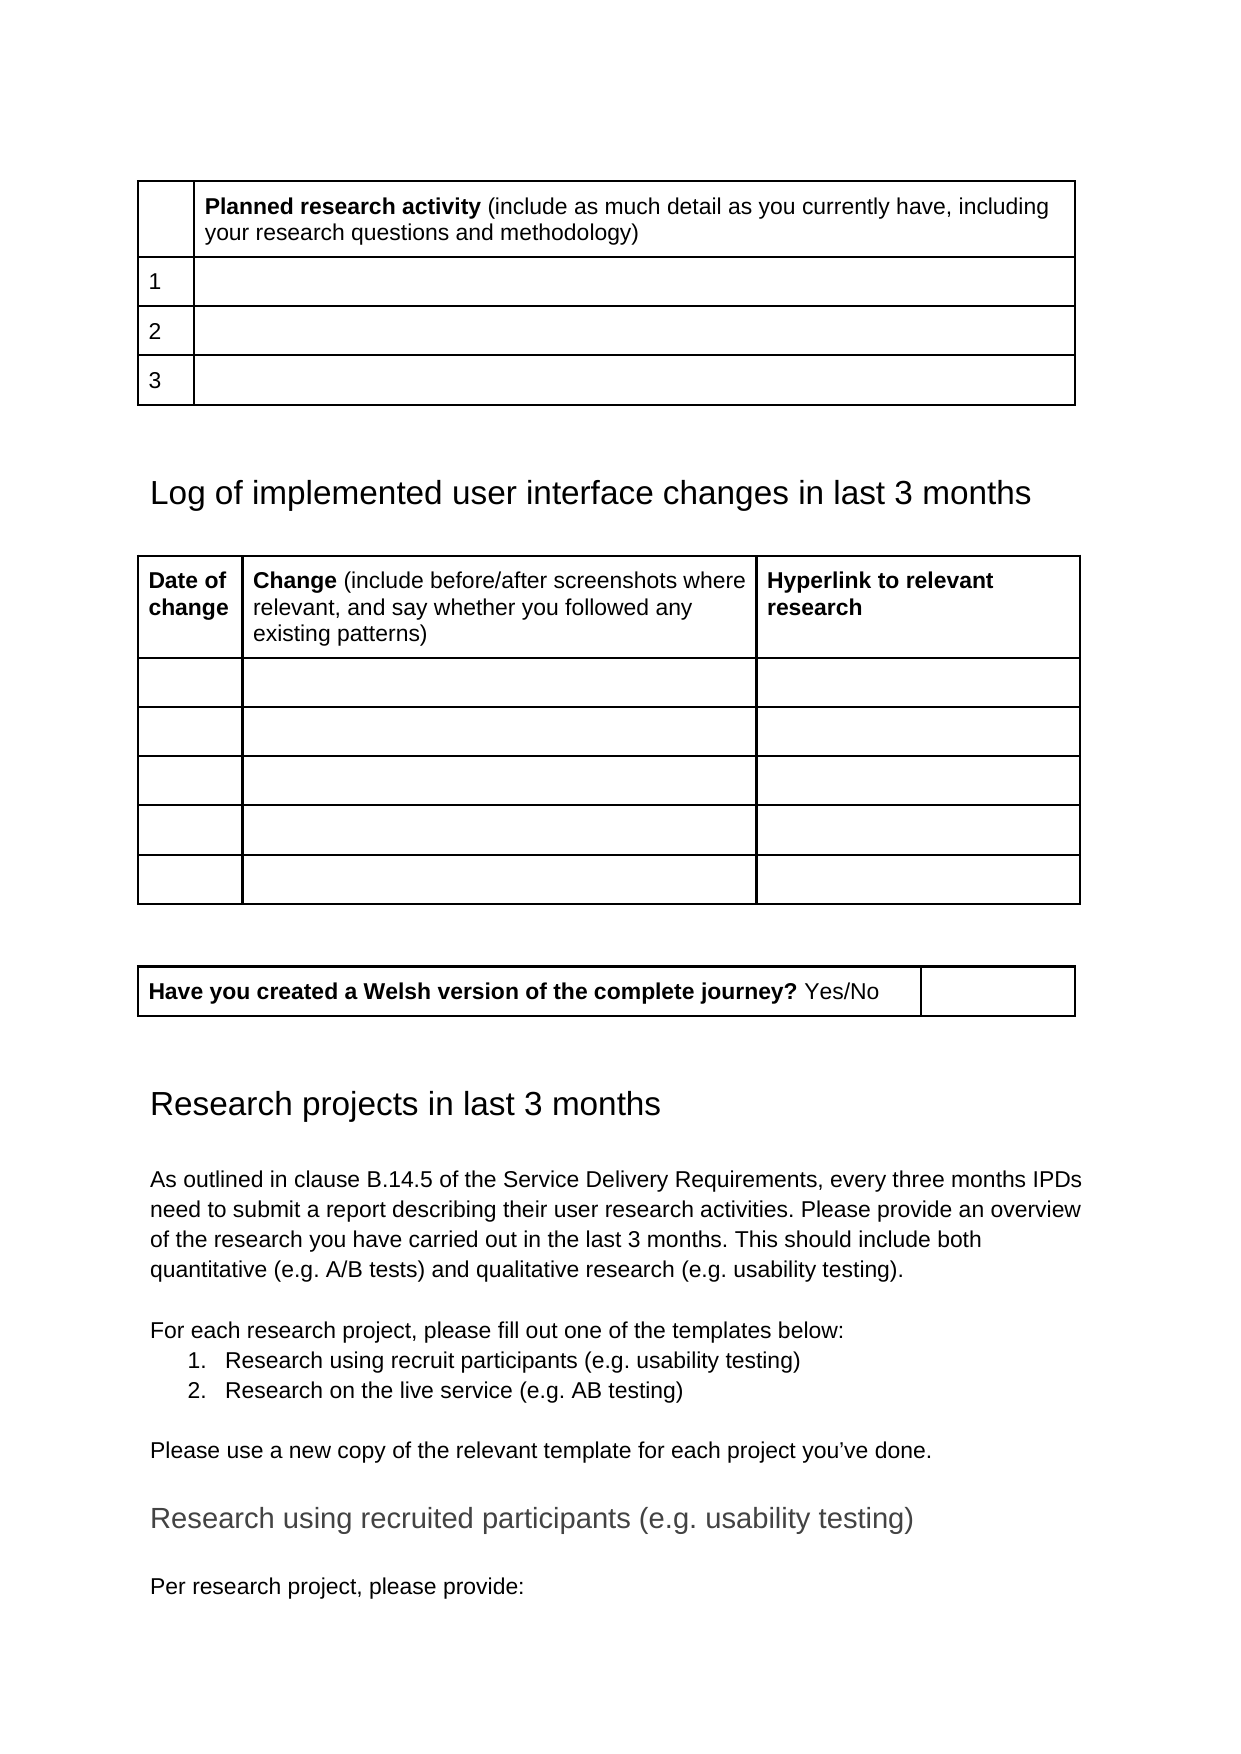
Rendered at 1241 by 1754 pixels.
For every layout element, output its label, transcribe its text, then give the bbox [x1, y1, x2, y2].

subtitle Research using recruited participants (e.g. usability testing) [150, 1501, 1090, 1534]
table_cell [244, 806, 755, 854]
list Research using recruit participants (e.g. usability testing) [187, 1347, 1090, 1373]
table_cell [758, 856, 1079, 903]
list Research on the live service (e.g. AB testing) [187, 1377, 1090, 1403]
subtitle Research projects in last 3 months [150, 1084, 1090, 1123]
text Per research project, please provide: [150, 1573, 1090, 1599]
table_cell [139, 708, 241, 755]
text As outlined in clause B.14.5 of the Service Delivery Requirements, every three months IPDs need to submit a report describing their user research activities. Please provide an overview of the research you have carried out in the last 3 months. This should include both quantitative (e.g. A/B tests) and qualitative research (e.g. usability testing). [150, 1166, 1090, 1283]
table_header Have you created a Welsh version of the complete journey? Yes/No [139, 968, 920, 1015]
table_cell [139, 757, 241, 804]
table_cell [758, 757, 1079, 804]
table_cell 3 [139, 356, 193, 404]
table_cell [195, 258, 1074, 305]
table_cell [195, 356, 1074, 404]
table_cell [758, 708, 1079, 755]
table_header [139, 182, 193, 256]
text For each research project, please fill out one of the templates below: [150, 1317, 1090, 1343]
table_header Date of change [139, 557, 241, 657]
table_cell [244, 856, 755, 903]
table_cell [139, 856, 241, 903]
table_cell [244, 659, 755, 706]
table_cell [139, 806, 241, 854]
table_cell [758, 806, 1079, 854]
table_header [922, 968, 1074, 1015]
table_header Hyperlink to relevant research [758, 557, 1079, 657]
table_cell 1 [139, 258, 193, 305]
table_header Planned research activity (include as much detail as you currently have, including your research questions and methodology) [195, 182, 1074, 256]
table_cell [139, 659, 241, 706]
table_cell 2 [139, 307, 193, 354]
text Please use a new copy of the relevant template for each project you’ve done. [150, 1437, 1090, 1464]
table_header Change (include before/after screenshots where relevant, and say whether you followed any existing patterns) [244, 557, 755, 657]
table_cell [244, 757, 755, 804]
subtitle Log of implemented user interface changes in last 3 months [150, 473, 1090, 512]
table_cell [244, 708, 755, 755]
table_cell [195, 307, 1074, 354]
table_cell [758, 659, 1079, 706]
